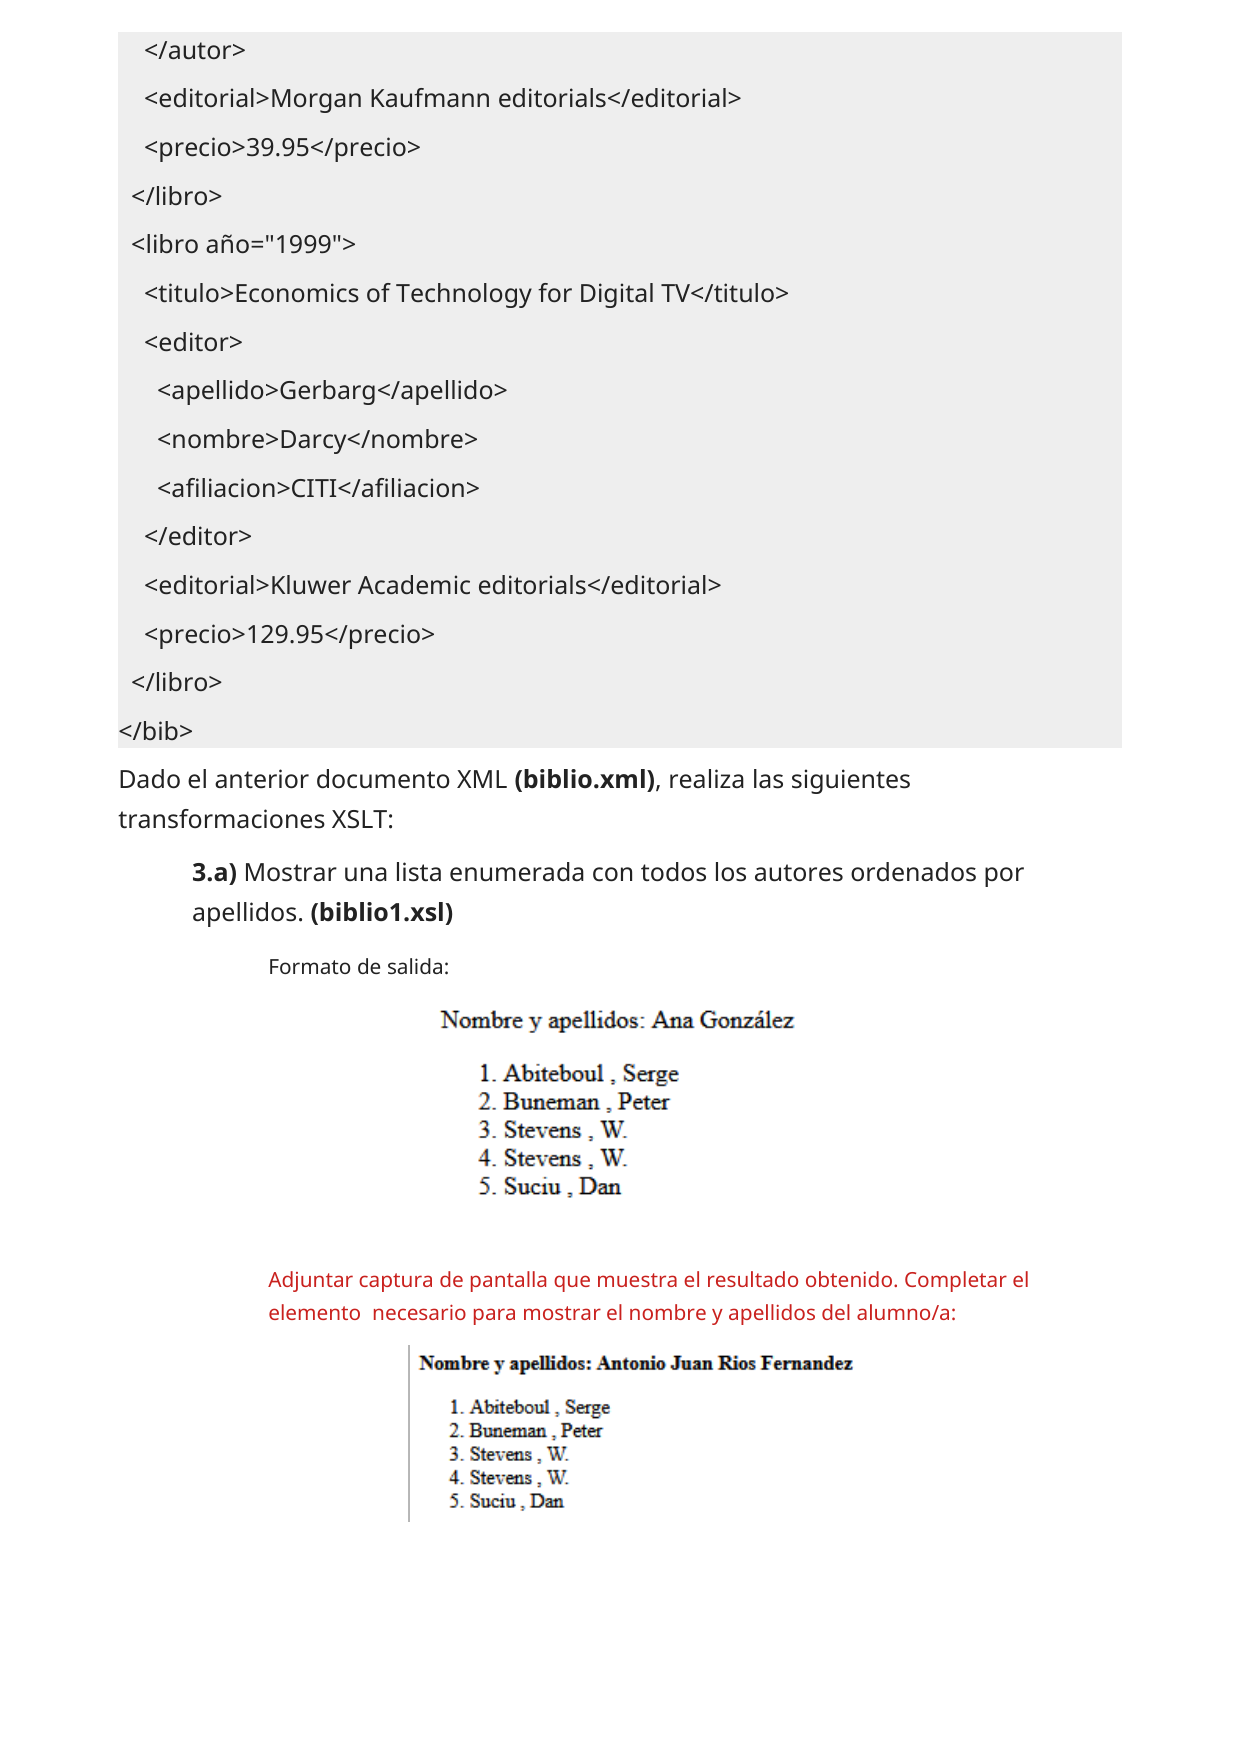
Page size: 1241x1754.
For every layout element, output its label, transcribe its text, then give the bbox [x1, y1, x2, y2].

text <editorial>Morgan Kaufmann editorials</editorial> [118, 81, 1122, 115]
text <precio>129.95</precio> [118, 616, 1122, 650]
text <afiliacion>CITI</afiliacion> [118, 470, 1122, 504]
picture [435, 1000, 812, 1215]
text <libro año="1999"> [118, 227, 1122, 261]
text </autor> [118, 32, 1122, 67]
text Dado el anterior documento XML (biblio.xml), realiza las siguientes transformaciones XSLT: [118, 762, 1122, 835]
text <precio>39.95</precio> [118, 130, 1122, 164]
text Formato de salida: [118, 948, 1122, 982]
text </libro> [118, 178, 1122, 212]
text <titulo>Economics of Technology for Digital TV</titulo> [118, 276, 1122, 310]
text <editorial>Kluwer Academic editorials</editorial> [118, 568, 1122, 602]
list 3.a) Mostrar una lista enumerada con todos los autores ordenados por apellidos. (biblio1.xsl) [118, 855, 1122, 928]
text <editor> [118, 324, 1122, 358]
text Adjuntar captura de pantalla que muestra el resultado obtenido. Completar el elemento necesario para mostrar el nombre y apellidos del alumno/a: [268, 1266, 1122, 1327]
text <apellido>Gerbarg</apellido> [118, 373, 1122, 407]
picture [408, 1345, 870, 1522]
text </libro> [118, 665, 1122, 699]
text </editor> [118, 519, 1122, 553]
text </bib> [118, 713, 1122, 748]
text <nombre>Darcy</nombre> [118, 422, 1122, 456]
